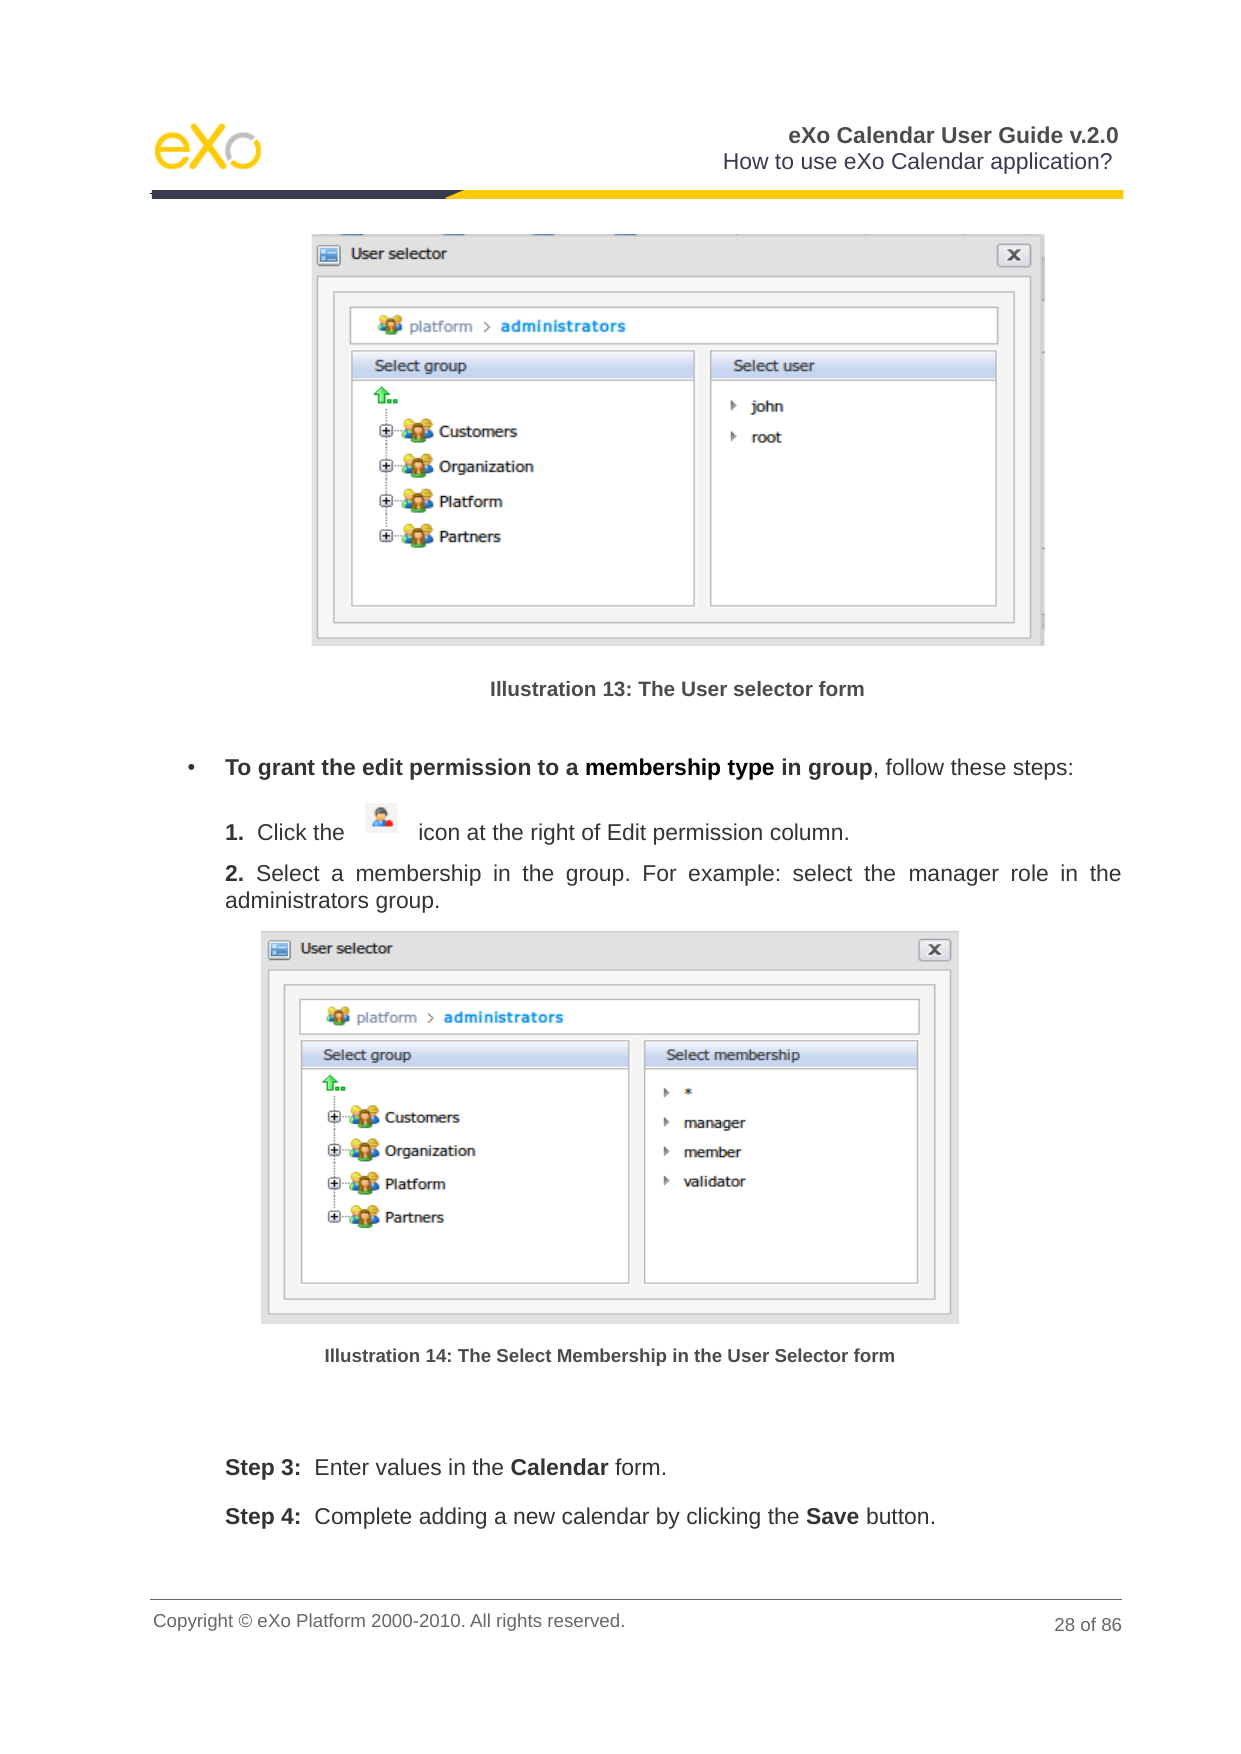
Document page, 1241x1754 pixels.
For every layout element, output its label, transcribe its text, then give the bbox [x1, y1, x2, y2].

list Step 4: Complete adding a new calendar by clicking the Save button. [187, 1503, 1122, 1529]
list Illustration 13: The User selector form [310, 310, 1045, 701]
list 1. Click the icon at the right of Edit permission column. [187, 796, 1122, 845]
list Step 3: Enter values in the Calendar form. [187, 1454, 1122, 1480]
picture [261, 931, 960, 1324]
list 2. Select a membership in the group. For example: select the manager role in the administrators group. [187, 860, 1122, 913]
picture [151, 190, 1124, 199]
list To grant the edit permission to a membership type in group, follow these steps: [187, 754, 1122, 781]
picture [365, 803, 398, 833]
picture [311, 234, 1045, 646]
list Illustration 14: The Select Membership in the User Selector form [261, 1324, 959, 1366]
picture [155, 123, 262, 170]
